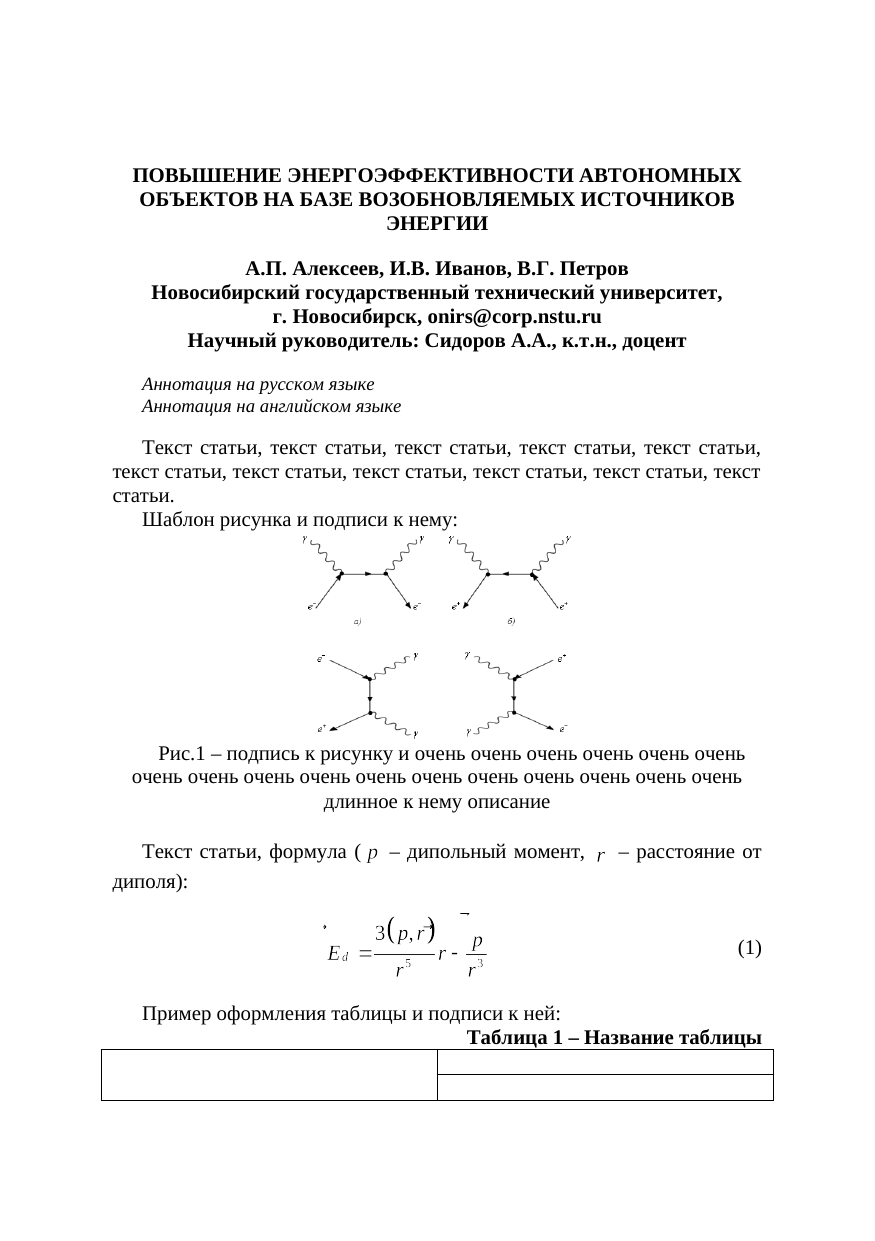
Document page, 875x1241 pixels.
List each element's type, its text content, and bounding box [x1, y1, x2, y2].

text Таблица 1 – Название таблицы [112, 1025, 762, 1049]
text Текст статьи, текст статьи, текст статьи, текст статьи, текст статьи, текст статьи, текст статьи, текст статьи, текст статьи, текст статьи, текст статьи. [112, 435, 762, 507]
text А.П. Алексеев, И.В. Иванов, В.Г. Петров [112, 256, 762, 280]
text Рис.1 – подпись к рисунку и очень очень очень очень очень очень очень очень очень очень очень очень очень очень очень очень очень длинное к нему описание [112, 740, 762, 813]
text Шаблон рисунка и подписи к нему: [112, 507, 762, 531]
text Научный руководитель: Сидоров А.А., к.т.н., доцент [112, 328, 762, 352]
table_header [102, 1050, 437, 1099]
text Текст статьи, формула ( – дипольный момент, – расстояние от диполя): [112, 833, 762, 893]
table_cell [438, 1075, 773, 1099]
text Аннотация на русском языке [112, 373, 762, 395]
text Пример оформления таблицы и подписи к ней: [112, 1001, 762, 1025]
text (1) [112, 914, 762, 980]
text Аннотация на английском языке [112, 395, 762, 416]
picture [300, 531, 574, 741]
table_header [438, 1050, 773, 1074]
text Новосибирский государственный технический университет, г. Новосибирск, onirs@corp.nstu.ru [112, 280, 762, 328]
subtitle повышение энергоэффективности автономных объектов на базе возобновляемых источников энергии [112, 163, 762, 235]
